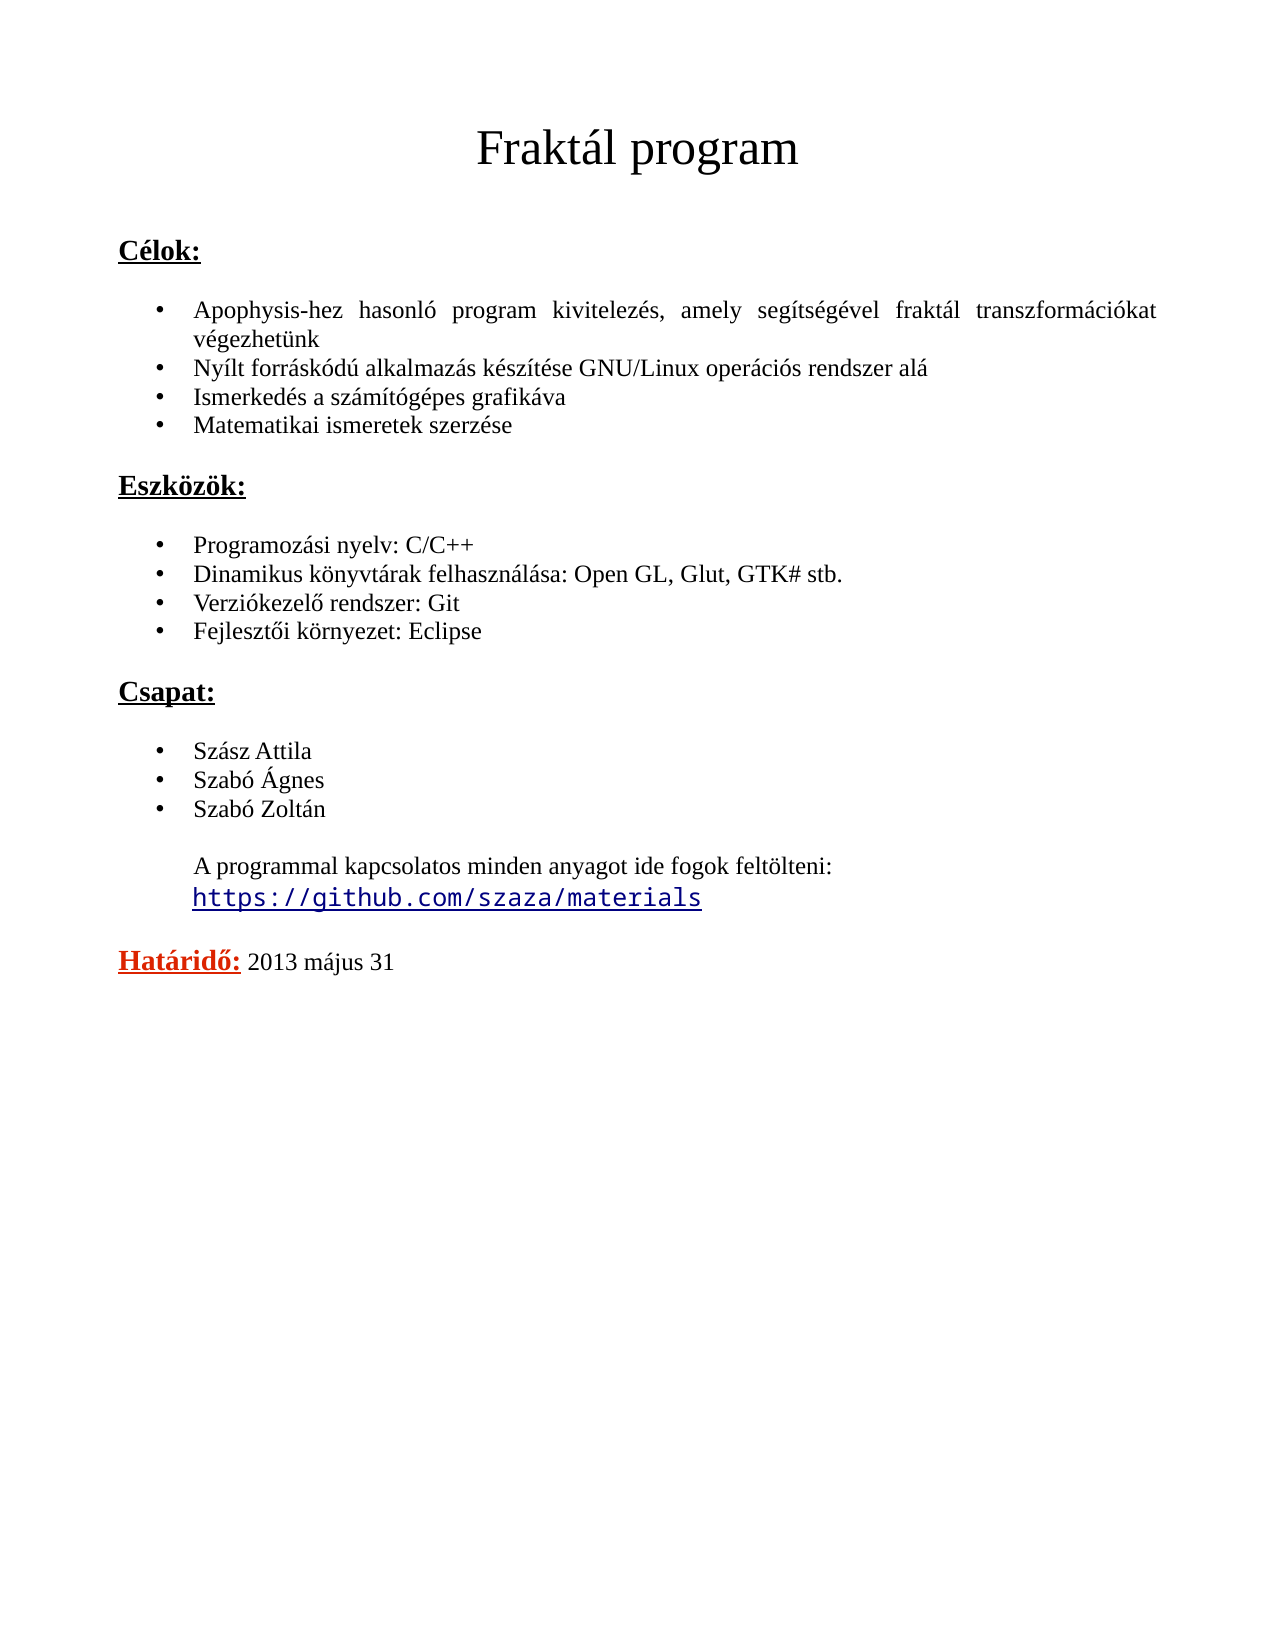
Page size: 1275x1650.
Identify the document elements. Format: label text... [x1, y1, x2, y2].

text Eszközök: [118, 468, 1157, 501]
list Matematikai ismeretek szerzése [156, 410, 1157, 439]
list Verziókezelő rendszer: Git [156, 588, 1157, 616]
list Szabó Ágnes [156, 765, 1157, 794]
list Nyílt forráskódú alkalmazás készítése GNU/Linux operációs rendszer alá [156, 353, 1157, 382]
text Határidő: 2013 május 31 [118, 943, 1157, 976]
text Csapat: [118, 674, 1157, 707]
list Dinamikus könyvtárak felhasználása: Open GL, Glut, GTK# stb. [156, 559, 1157, 588]
text https://github.com/szaza/materials [118, 880, 1157, 914]
list Apophysis-hez hasonló program kivitelezés, amely segítségével fraktál transzformációkat végezhetünk [156, 295, 1157, 353]
text Célok: [118, 233, 1157, 267]
list Programozási nyelv: C/C++ [156, 530, 1157, 559]
list Szabó Zoltán [156, 794, 1157, 822]
list Ismerkedés a számítógépes grafikáva [156, 382, 1157, 410]
list Fejlesztői környezet: Eclipse [156, 616, 1157, 645]
list A programmal kapcsolatos minden anyagot ide fogok feltölteni: [156, 851, 1157, 880]
text Fraktál program [118, 118, 1157, 176]
list Szász Attila [156, 736, 1157, 765]
